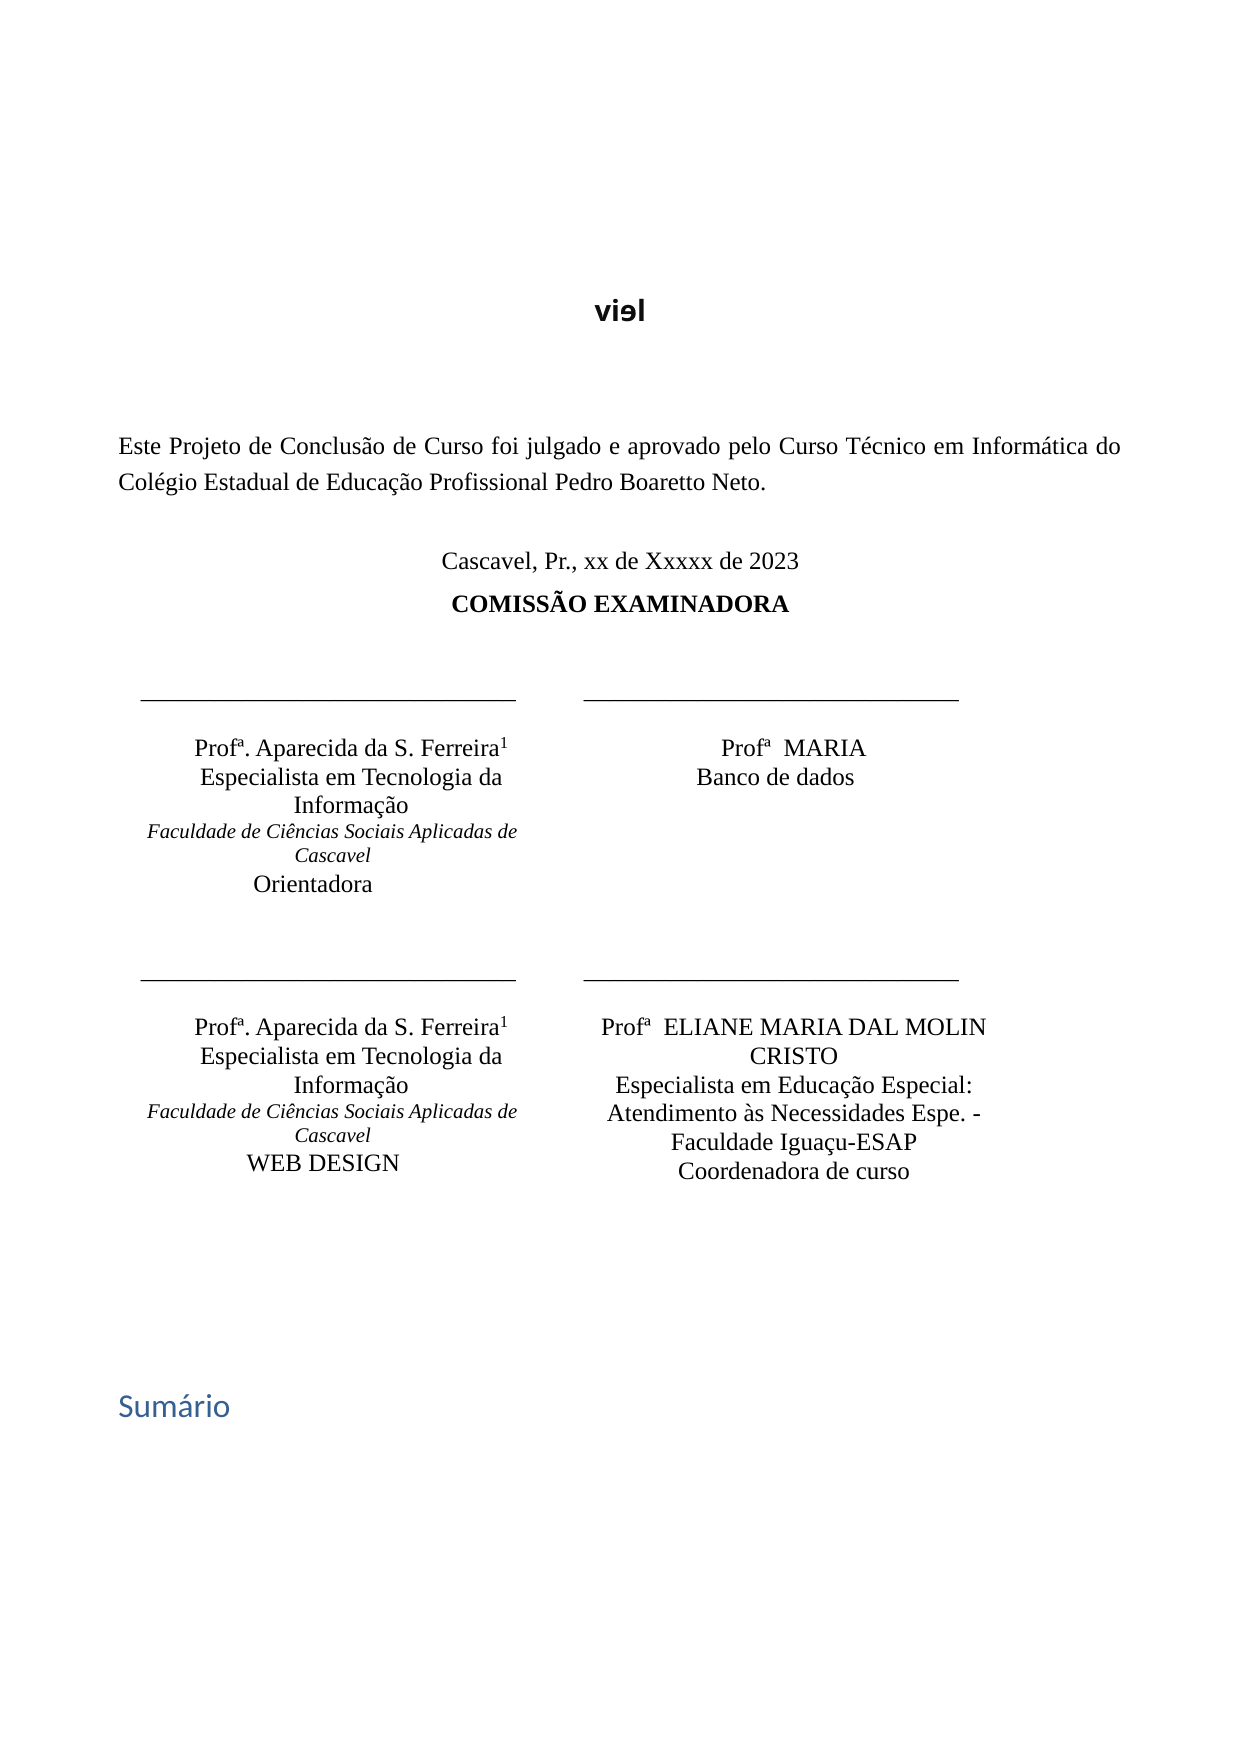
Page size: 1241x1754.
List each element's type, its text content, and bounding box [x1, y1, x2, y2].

table_cell [573, 1214, 1015, 1242]
text Sumário [118, 1385, 1122, 1425]
table_cell ______________________________ Profª. Aparecida da S. Ferreira1 Especialista em Tecnologia da Informação Faculdade de Ciências Sociais Aplicadas de Cascavel WEB DESIGN [129, 955, 572, 1213]
table_header ______________________________ Profª. Aparecida da S. Ferreira1 Especialista em Tecnologia da Informação Faculdade de Ciências Sociais Aplicadas de Cascavel Orientadora [129, 675, 572, 955]
text viɘl [118, 291, 1122, 330]
table_cell [129, 1214, 572, 1242]
table_cell ______________________________ Profª ELIANE MARIA DAL MOLIN CRISTO Especialista em Educação Especial: Atendimento às Necessidades Espe. - Faculdade Iguaçu-ESAP Coordenadora de curso [573, 955, 1015, 1213]
text COMISSÃO EXAMINADORA [118, 589, 1122, 618]
table_header ______________________________ Profª MARIA Banco de dados [573, 675, 1015, 955]
text Este Projeto de Conclusão de Curso foi julgado e aprovado pelo Curso Técnico em Informática do Colégio Estadual de Educação Profissional Pedro Boaretto Neto. [118, 431, 1122, 496]
text Cascavel, Pr., xx de Xxxxx de 2023 [118, 546, 1122, 575]
